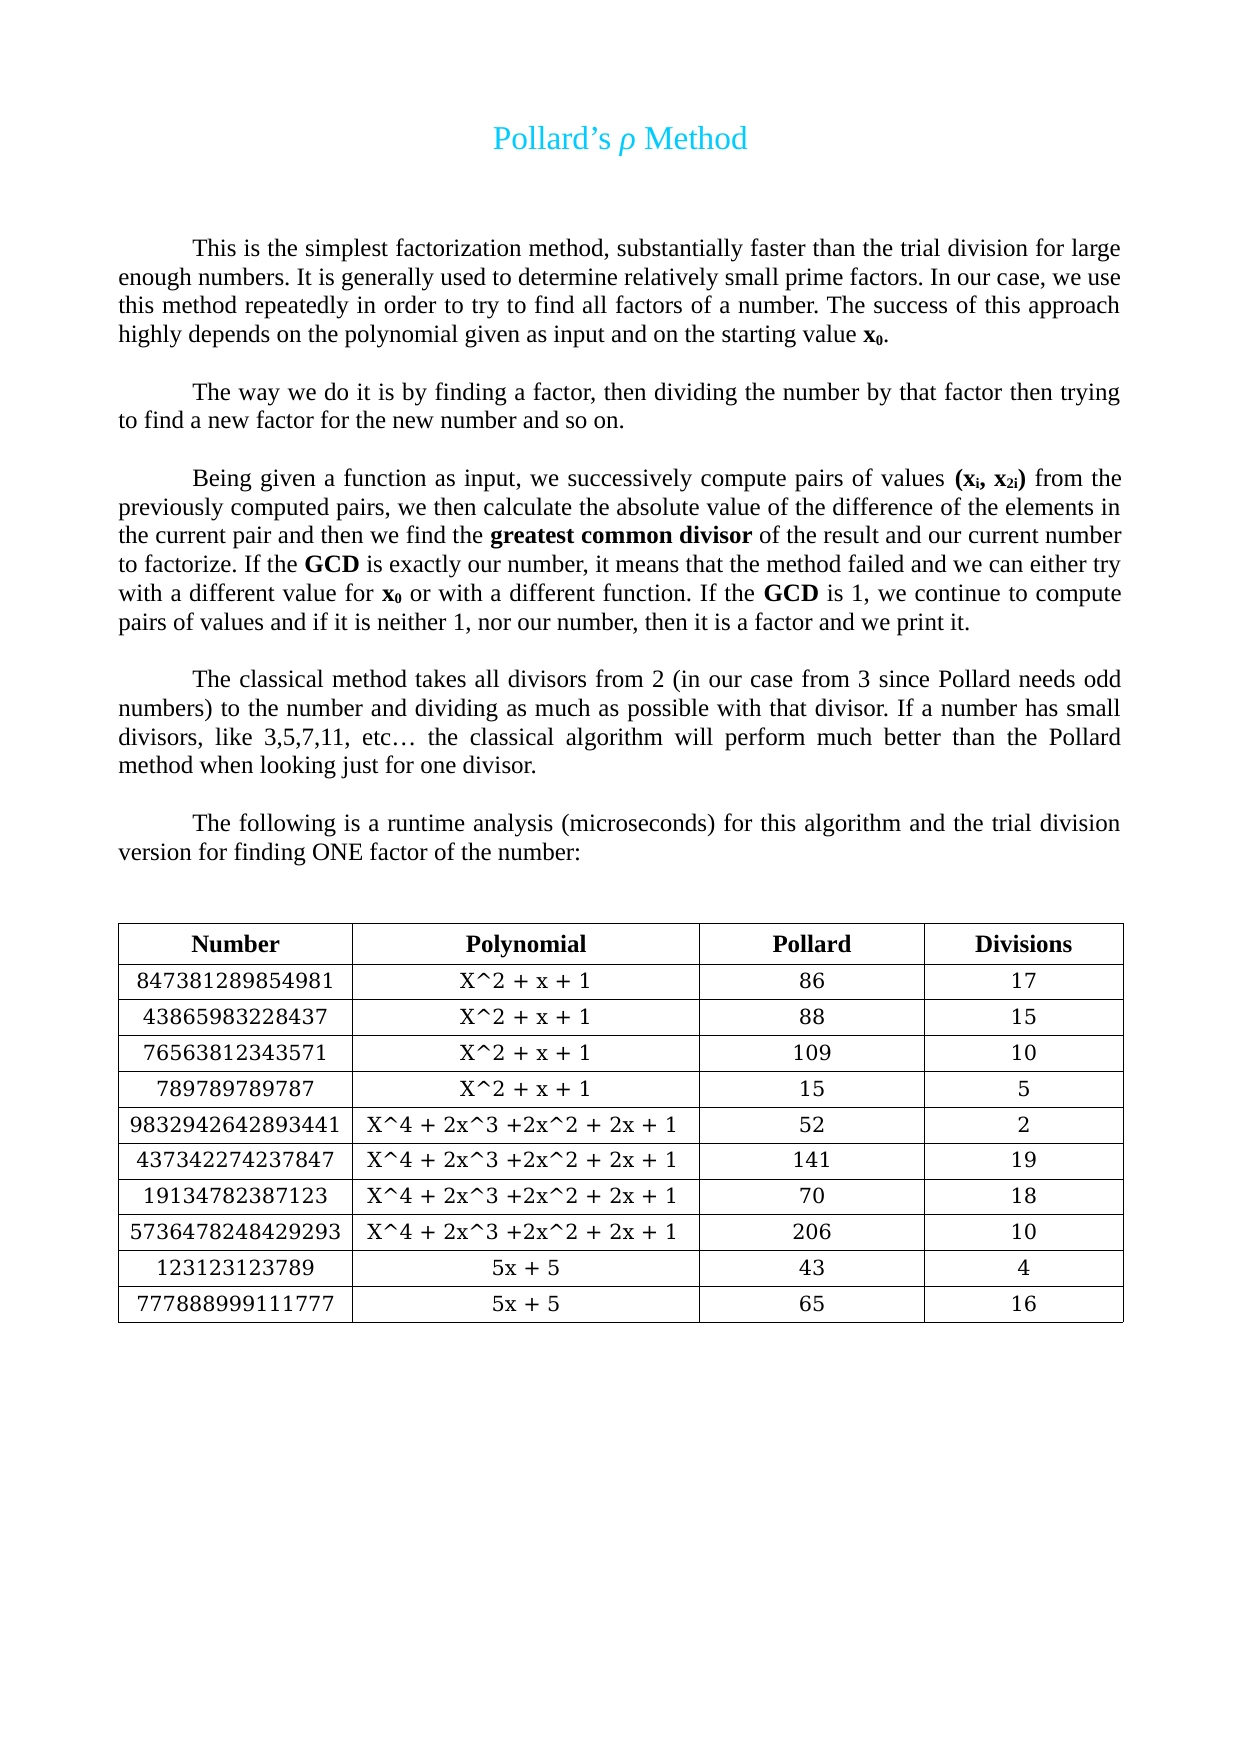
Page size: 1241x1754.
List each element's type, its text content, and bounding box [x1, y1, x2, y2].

table_cell X^4 + 2x^3 +2x^2 + 2x + 1 [353, 1144, 699, 1178]
table_cell X^4 + 2x^3 +2x^2 + 2x + 1 [353, 1215, 699, 1250]
table_cell 19 [925, 1144, 1123, 1178]
table_cell 5736478248429293 [119, 1215, 352, 1250]
table_cell X^4 + 2x^3 +2x^2 + 2x + 1 [353, 1180, 699, 1214]
table_cell 10 [925, 1036, 1123, 1071]
table_cell 19134782387123 [119, 1180, 352, 1214]
table_cell 52 [700, 1108, 924, 1143]
table_cell 15 [700, 1072, 924, 1107]
table_header Number [119, 924, 352, 963]
table_cell 16 [925, 1287, 1123, 1322]
table_cell 15 [925, 1000, 1123, 1035]
text This is the simplest factorization method, substantially faster than the trial division for large enough numbers. It is generally used to determine relatively small prime factors. In our case, we use this method repeatedly in order to try to find all factors of a number. The success of this approach highly depends on the polynomial given as input and on the starting value x0. [118, 233, 1122, 348]
text The following is a runtime analysis (microseconds) for this algorithm and the trial division version for finding ONE factor of the number: [118, 808, 1122, 866]
table_cell 65 [700, 1287, 924, 1322]
table_cell X^2 + x + 1 [353, 1000, 699, 1035]
table_cell 789789789787 [119, 1072, 352, 1107]
text The way we do it is by finding a factor, then dividing the number by that factor then trying to find a new factor for the new number and so on. [118, 377, 1122, 434]
text Being given a function as input, we successively compute pairs of values (xi, x2i) from the previously computed pairs, we then calculate the absolute value of the difference of the elements in the current pair and then we find the greatest common divisor of the result and our current number to factorize. If the GCD is exactly our number, it means that the method failed and we can either try with a different value for x0 or with a different function. If the GCD is 1, we continue to compute pairs of values and if it is neither 1, nor our number, then it is a factor and we print it. [118, 463, 1122, 636]
table_cell 9832942642893441 [119, 1108, 352, 1143]
table_cell 437342274237847 [119, 1144, 352, 1178]
text Pollard’s ρ Method [118, 118, 1122, 156]
text The classical method takes all divisors from 2 (in our case from 3 since Pollard needs odd numbers) to the number and dividing as much as possible with that divisor. If a number has small divisors, like 3,5,7,11, etc… the classical algorithm will perform much better than the Pollard method when looking just for one divisor. [118, 664, 1122, 779]
table_cell 76563812343571 [119, 1036, 352, 1071]
table_cell 2 [925, 1108, 1123, 1143]
table_cell 847381289854981 [119, 965, 352, 999]
table_cell X^2 + x + 1 [353, 1072, 699, 1107]
table_header Divisions [925, 924, 1123, 963]
table_cell 88 [700, 1000, 924, 1035]
table_cell X^2 + x + 1 [353, 965, 699, 999]
table_cell 777888999111777 [119, 1287, 352, 1322]
table_cell 206 [700, 1215, 924, 1250]
table_cell 4 [925, 1251, 1123, 1286]
table_cell 18 [925, 1180, 1123, 1214]
table_cell 10 [925, 1215, 1123, 1250]
table_cell 123123123789 [119, 1251, 352, 1286]
table_cell 70 [700, 1180, 924, 1214]
table_cell 5x + 5 [353, 1287, 699, 1322]
table_header Polynomial [353, 924, 699, 963]
table_cell 43865983228437 [119, 1000, 352, 1035]
table_cell 86 [700, 965, 924, 999]
table_cell X^4 + 2x^3 +2x^2 + 2x + 1 [353, 1108, 699, 1143]
table_cell X^2 + x + 1 [353, 1036, 699, 1071]
table_cell 5 [925, 1072, 1123, 1107]
table_header Pollard [700, 924, 924, 963]
table_cell 43 [700, 1251, 924, 1286]
table_cell 109 [700, 1036, 924, 1071]
table_cell 5x + 5 [353, 1251, 699, 1286]
table_cell 17 [925, 965, 1123, 999]
table_cell 141 [700, 1144, 924, 1178]
